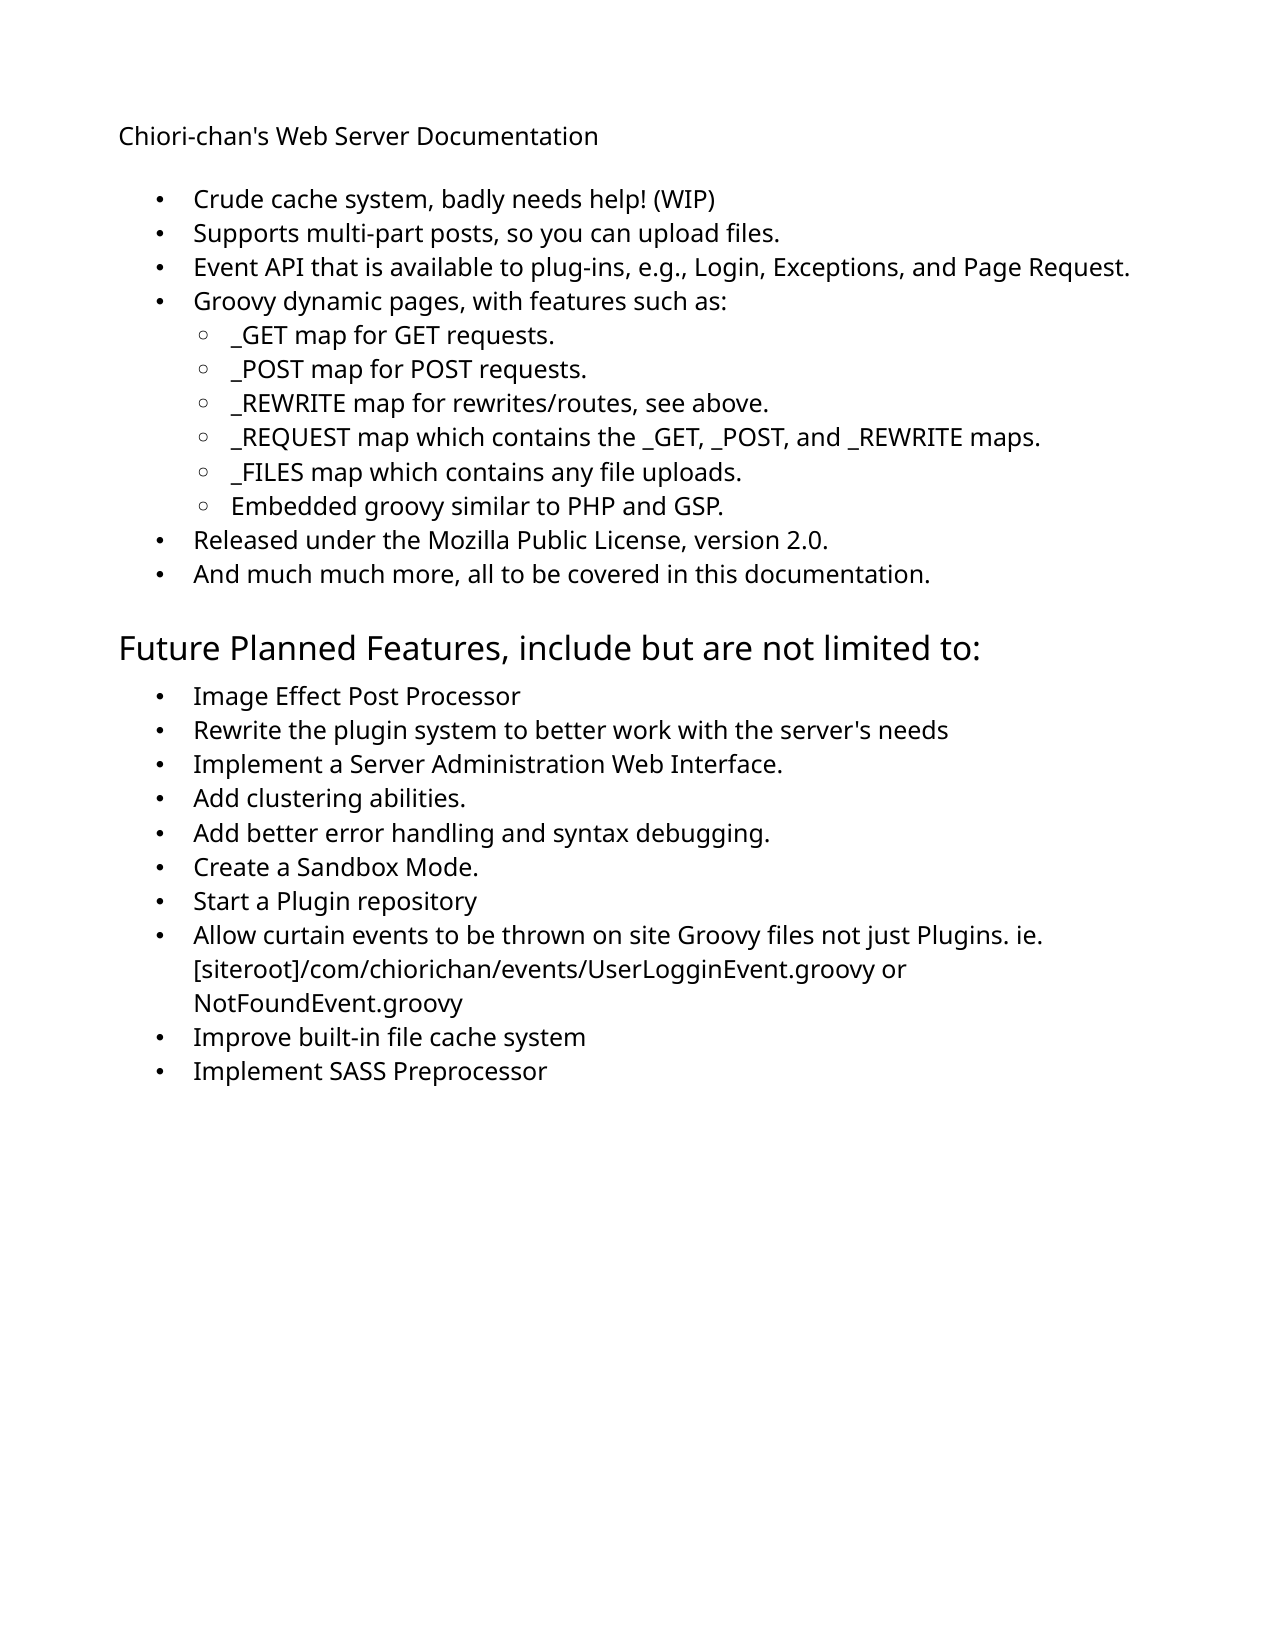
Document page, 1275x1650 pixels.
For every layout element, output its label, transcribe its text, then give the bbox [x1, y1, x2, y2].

list Embedded groovy similar to PHP and GSP. [193, 488, 1157, 522]
list Improve built-in file cache system [156, 1019, 1157, 1054]
list Allow curtain events to be thrown on site Groovy files not just Plugins. ie. [siteroot]/com/chiorichan/events/UserLogginEvent.groovy or NotFoundEvent.groovy [156, 917, 1157, 1019]
list Event API that is available to plug-ins, e.g., Login, Exceptions, and Page Request. [156, 250, 1157, 284]
text Future Planned Features, include but are not limited to: [118, 624, 1157, 670]
list _REQUEST map which contains the _GET, _POST, and _REWRITE maps. [193, 420, 1157, 454]
list Supports multi-part posts, so you can upload files. [156, 216, 1157, 250]
list Rewrite the plugin system to better work with the server's needs [156, 713, 1157, 747]
list Start a Plugin repository [156, 883, 1157, 917]
list Image Effect Post Processor [156, 679, 1157, 713]
list Implement SASS Preprocessor [156, 1054, 1157, 1088]
list Add better error handling and syntax debugging. [156, 815, 1157, 849]
list And much much more, all to be covered in this documentation. [156, 556, 1157, 590]
list Create a Sandbox Mode. [156, 849, 1157, 883]
list Groovy dynamic pages, with features such as: [156, 284, 1157, 318]
list _GET map for GET requests. [193, 318, 1157, 352]
list _POST map for POST requests. [193, 352, 1157, 386]
list _FILES map which contains any file uploads. [193, 454, 1157, 488]
list Released under the Mozilla Public License, version 2.0. [156, 522, 1157, 556]
list Implement a Server Administration Web Interface. [156, 747, 1157, 781]
list Crude cache system, badly needs help! (WIP) [156, 182, 1157, 216]
list _REWRITE map for rewrites/routes, see above. [193, 386, 1157, 420]
list Add clustering abilities. [156, 781, 1157, 815]
